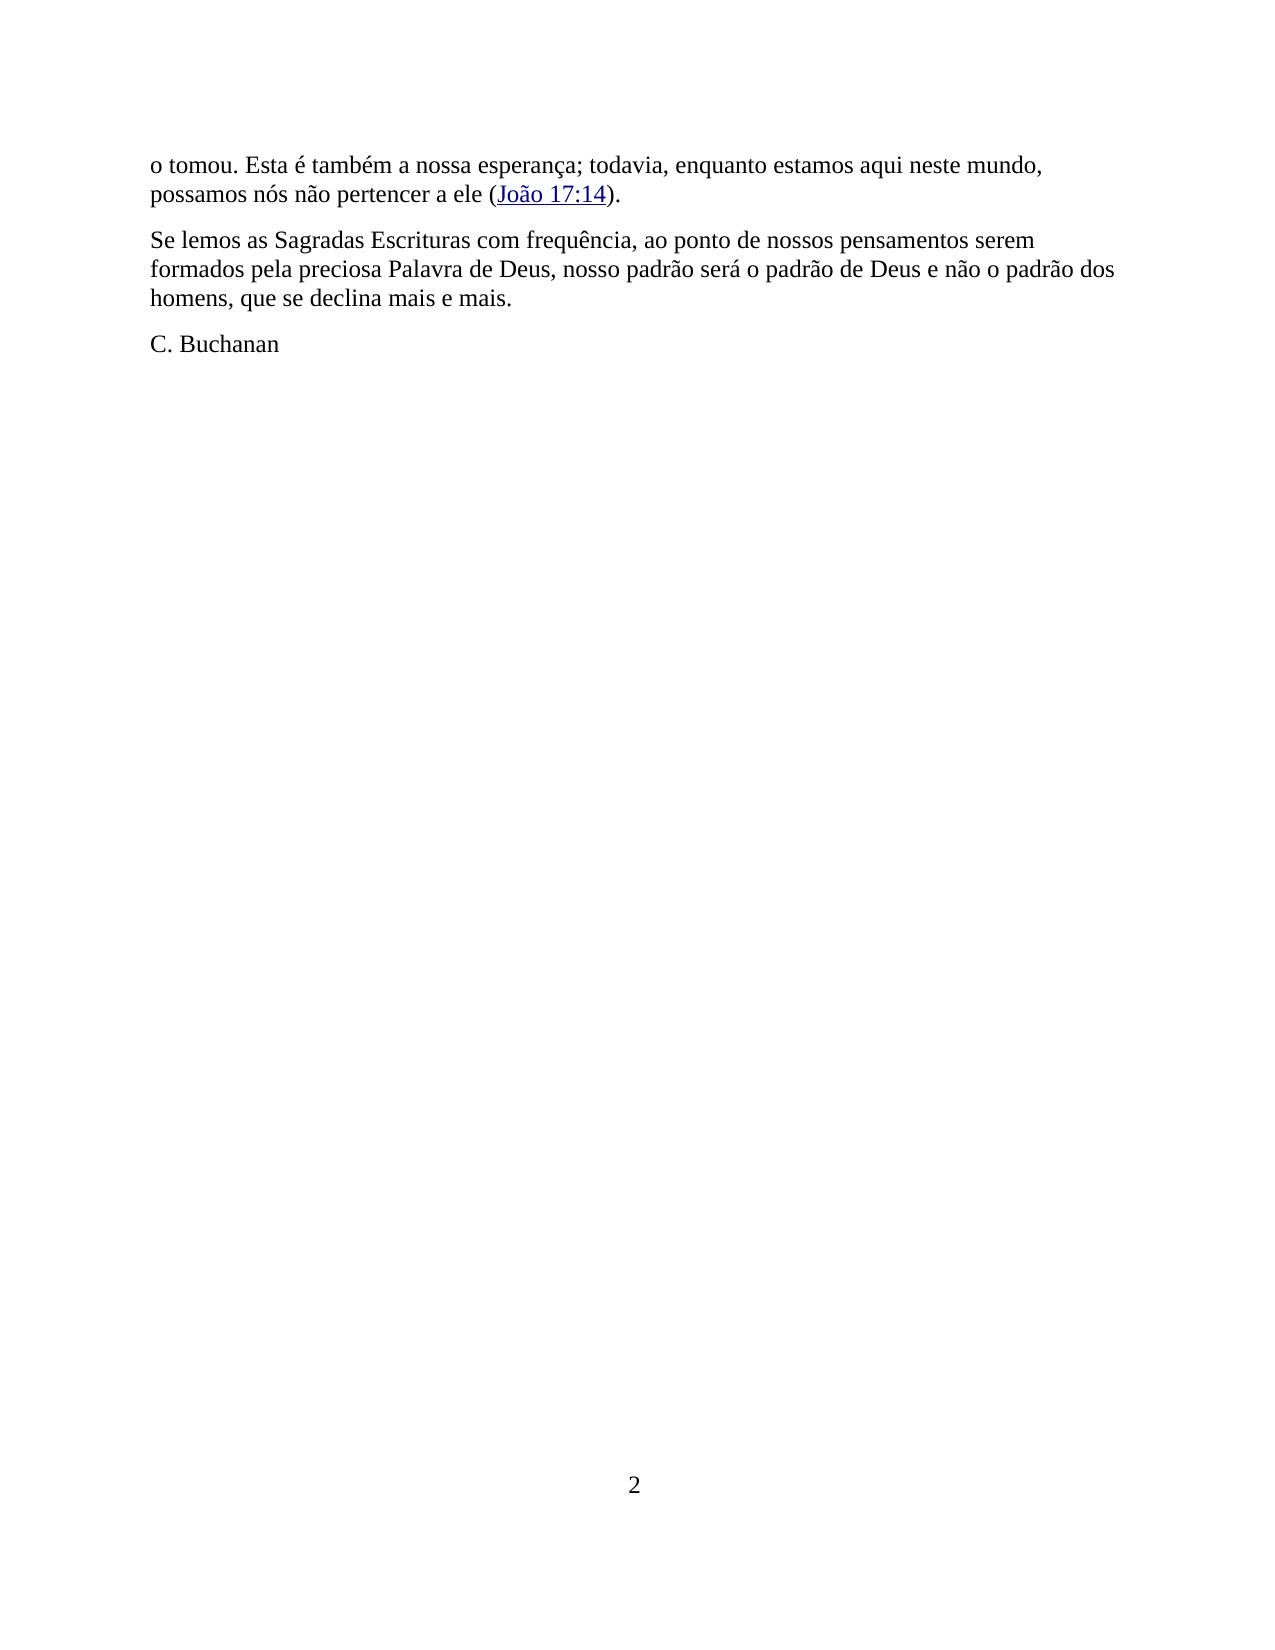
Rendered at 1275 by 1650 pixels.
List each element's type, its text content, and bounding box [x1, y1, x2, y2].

text o tomou. Esta é também a nossa esperança; todavia, enquanto estamos aqui neste mundo, possamos nós não pertencer a ele (João 17:14). [150, 150, 1125, 207]
text Se lemos as Sagradas Escrituras com frequência, ao ponto de nossos pensamentos serem formados pela preciosa Palavra de Deus, nosso padrão será o padrão de Deus e não o padrão dos homens, que se declina mais e mais. [150, 225, 1125, 312]
text C. Buchanan [150, 329, 1125, 358]
